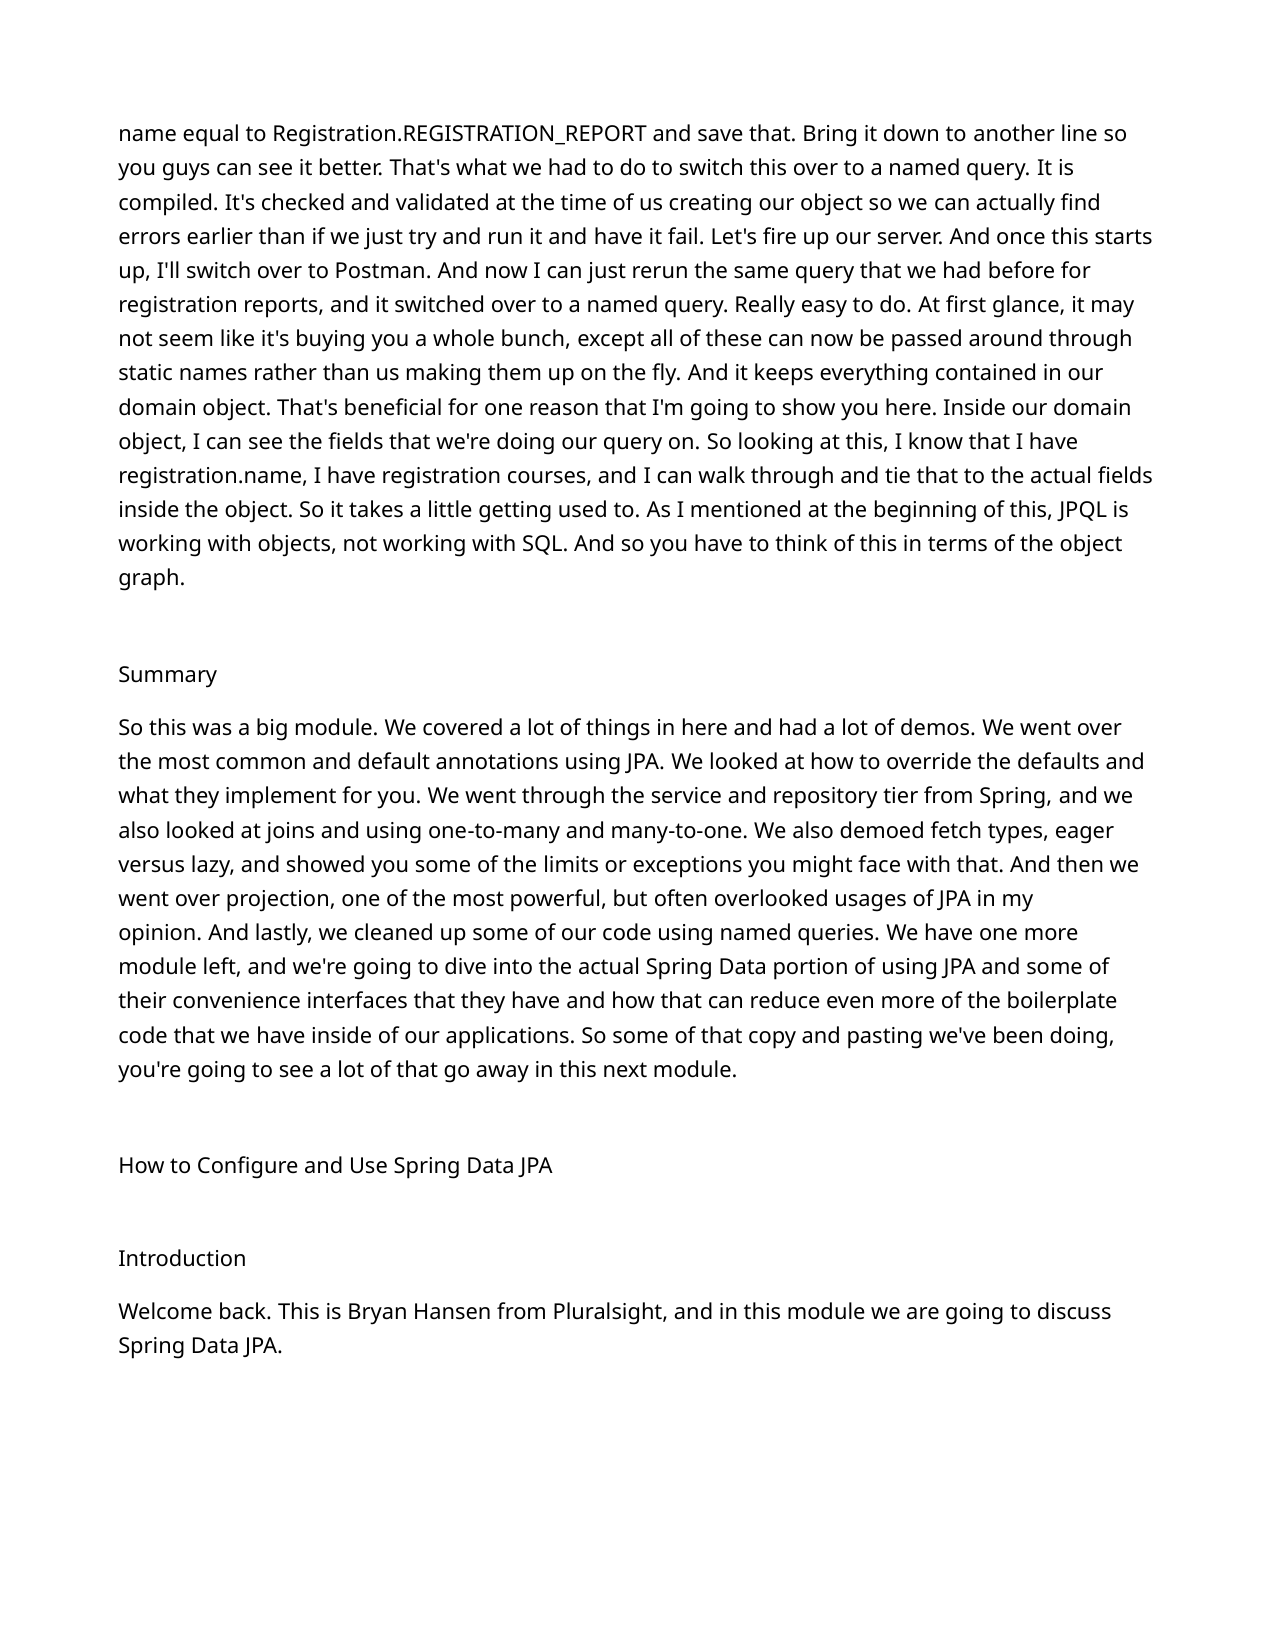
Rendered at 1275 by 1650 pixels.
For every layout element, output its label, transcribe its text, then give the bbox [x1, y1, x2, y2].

subtitle How to Configure and Use Spring Data JPA [118, 1151, 1157, 1180]
text name equal to Registration.REGISTRATION_REPORT and save that. Bring it down to another line so you guys can see it better. That's what we had to do to switch this over to a named query. It is compiled. It's checked and validated at the time of us creating our object so we can actually find errors earlier than if we just try and run it and have it fail. Let's fire up our server. And once this starts up, I'll switch over to Postman. And now I can just rerun the same query that we had before for registration reports, and it switched over to a named query. Really easy to do. At first glance, it may not seem like it's buying you a whole bunch, except all of these can now be passed around through static names rather than us making them up on the fly. And it keeps everything contained in our domain object. That's beneficial for one reason that I'm going to show you here. Inside our domain object, I can see the fields that we're doing our query on. So looking at this, I know that I have registration.name, I have registration courses, and I can walk through and tie that to the actual fields inside the object. So it takes a little getting used to. As I mentioned at the beginning of this, JPQL is working with objects, not working with SQL. And so you have to think of this in terms of the object graph. [118, 118, 1157, 592]
subtitle Summary [118, 659, 1157, 689]
subtitle Introduction [118, 1243, 1157, 1273]
text Welcome back. This is Bryan Hansen from Pluralsight, and in this module we are going to discuss Spring Data JPA. [118, 1296, 1157, 1360]
text So this was a big module. We covered a lot of things in here and had a lot of demos. We went over the most common and default annotations using JPA. We looked at how to override the defaults and what they implement for you. We went through the service and repository tier from Spring, and we also looked at joins and using one‑to‑many and many‑to‑one. We also demoed fetch types, eager versus lazy, and showed you some of the limits or exceptions you might face with that. And then we went over projection, one of the most powerful, but often overlooked usages of JPA in my opinion. And lastly, we cleaned up some of our code using named queries. We have one more module left, and we're going to dive into the actual Spring Data portion of using JPA and some of their convenience interfaces that they have and how that can reduce even more of the boilerplate code that we have inside of our applications. So some of that copy and pasting we've been doing, you're going to see a lot of that go away in this next module. [118, 712, 1157, 1084]
